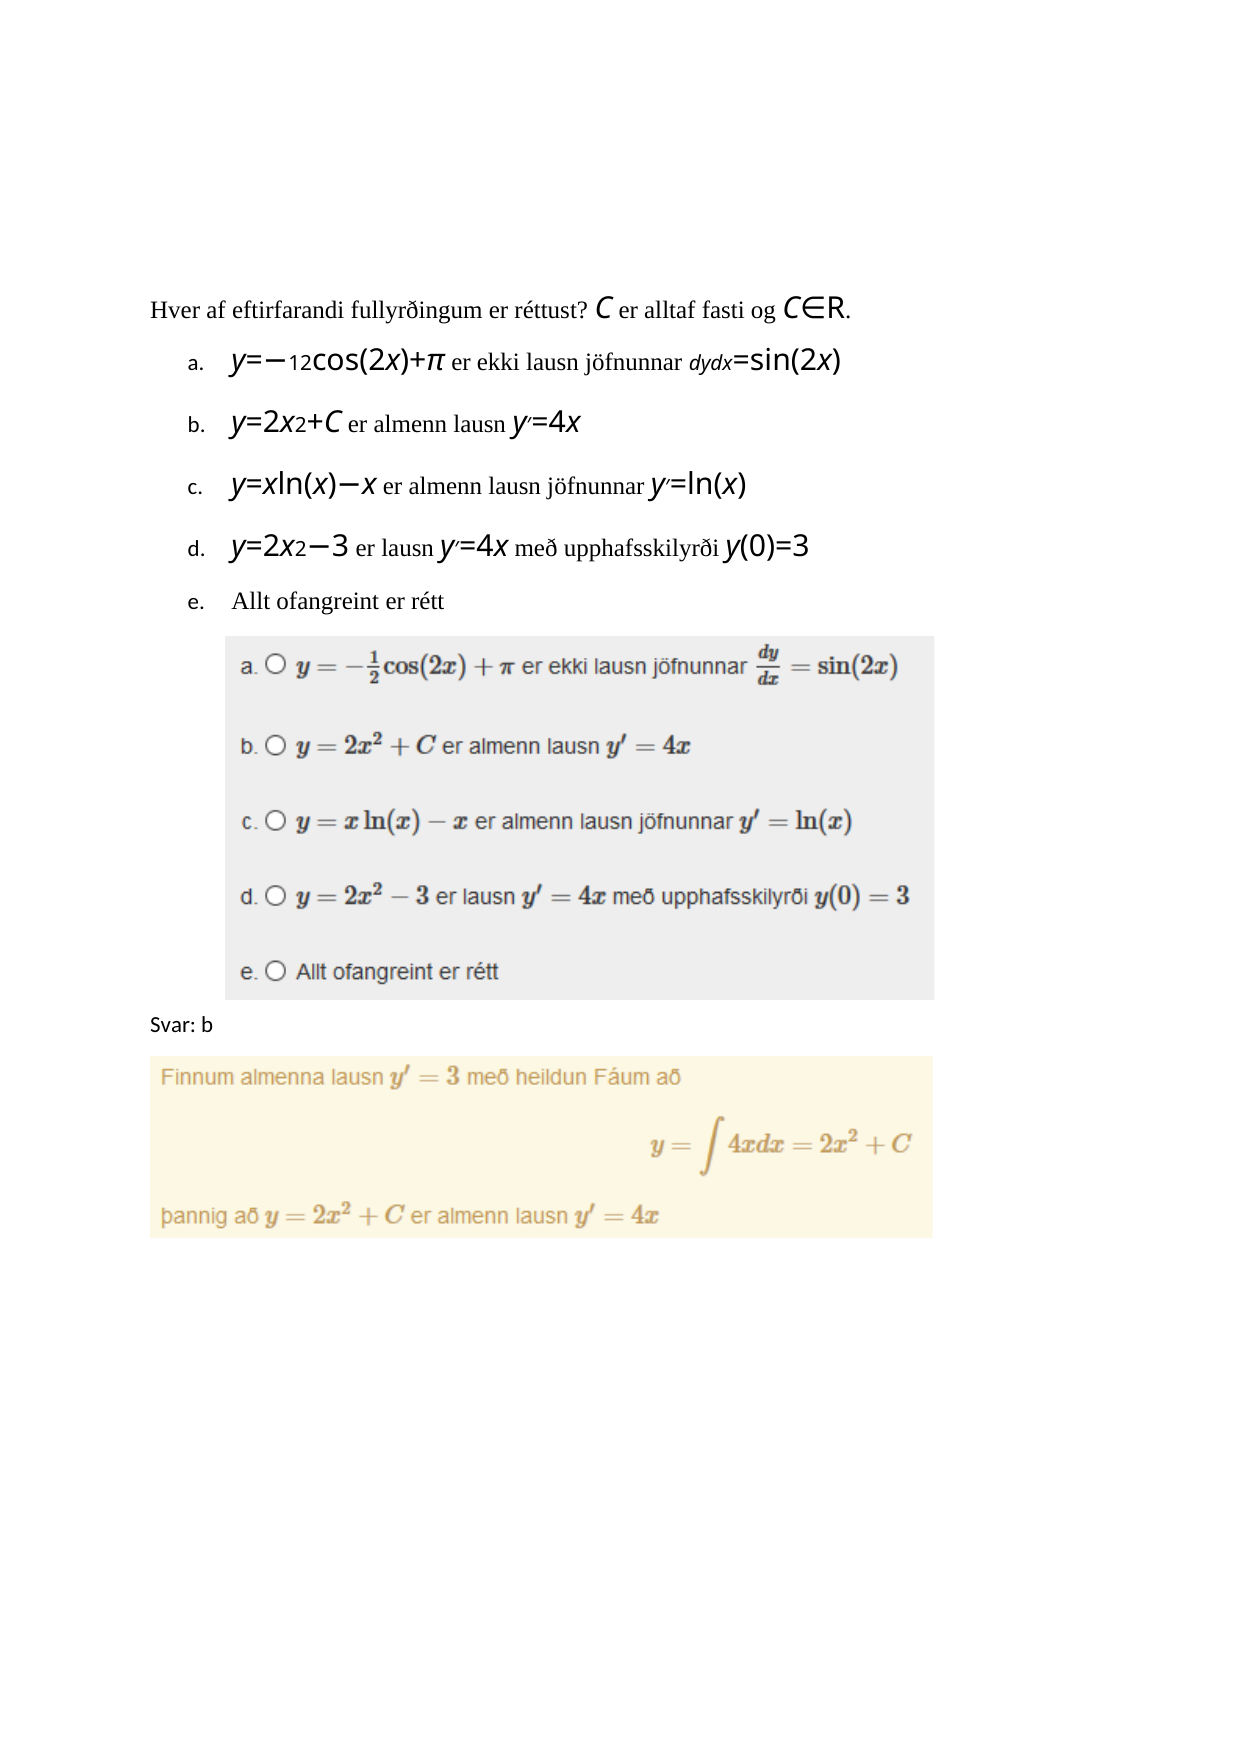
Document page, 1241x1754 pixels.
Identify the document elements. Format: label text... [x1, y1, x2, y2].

text Svar: b [150, 1010, 1090, 1038]
list y=2x2+C er almenn lausn y′=4x [187, 400, 1090, 441]
list y=xln(x)−x er almenn lausn jöfnunnar y′=ln(x) [187, 462, 1090, 503]
list Allt ofangreint er rétt [187, 586, 1090, 615]
list y=−12cos(2x)+π er ekki lausn jöfnunnar dydx=sin(2x) [187, 338, 1090, 379]
list y=2x2−3 er lausn y′=4x með upphafsskilyrði y(0)=3 [187, 524, 1090, 565]
text Hver af eftirfarandi fullyrðingum er réttust? C er alltaf fasti og C∈R. [150, 287, 1090, 328]
